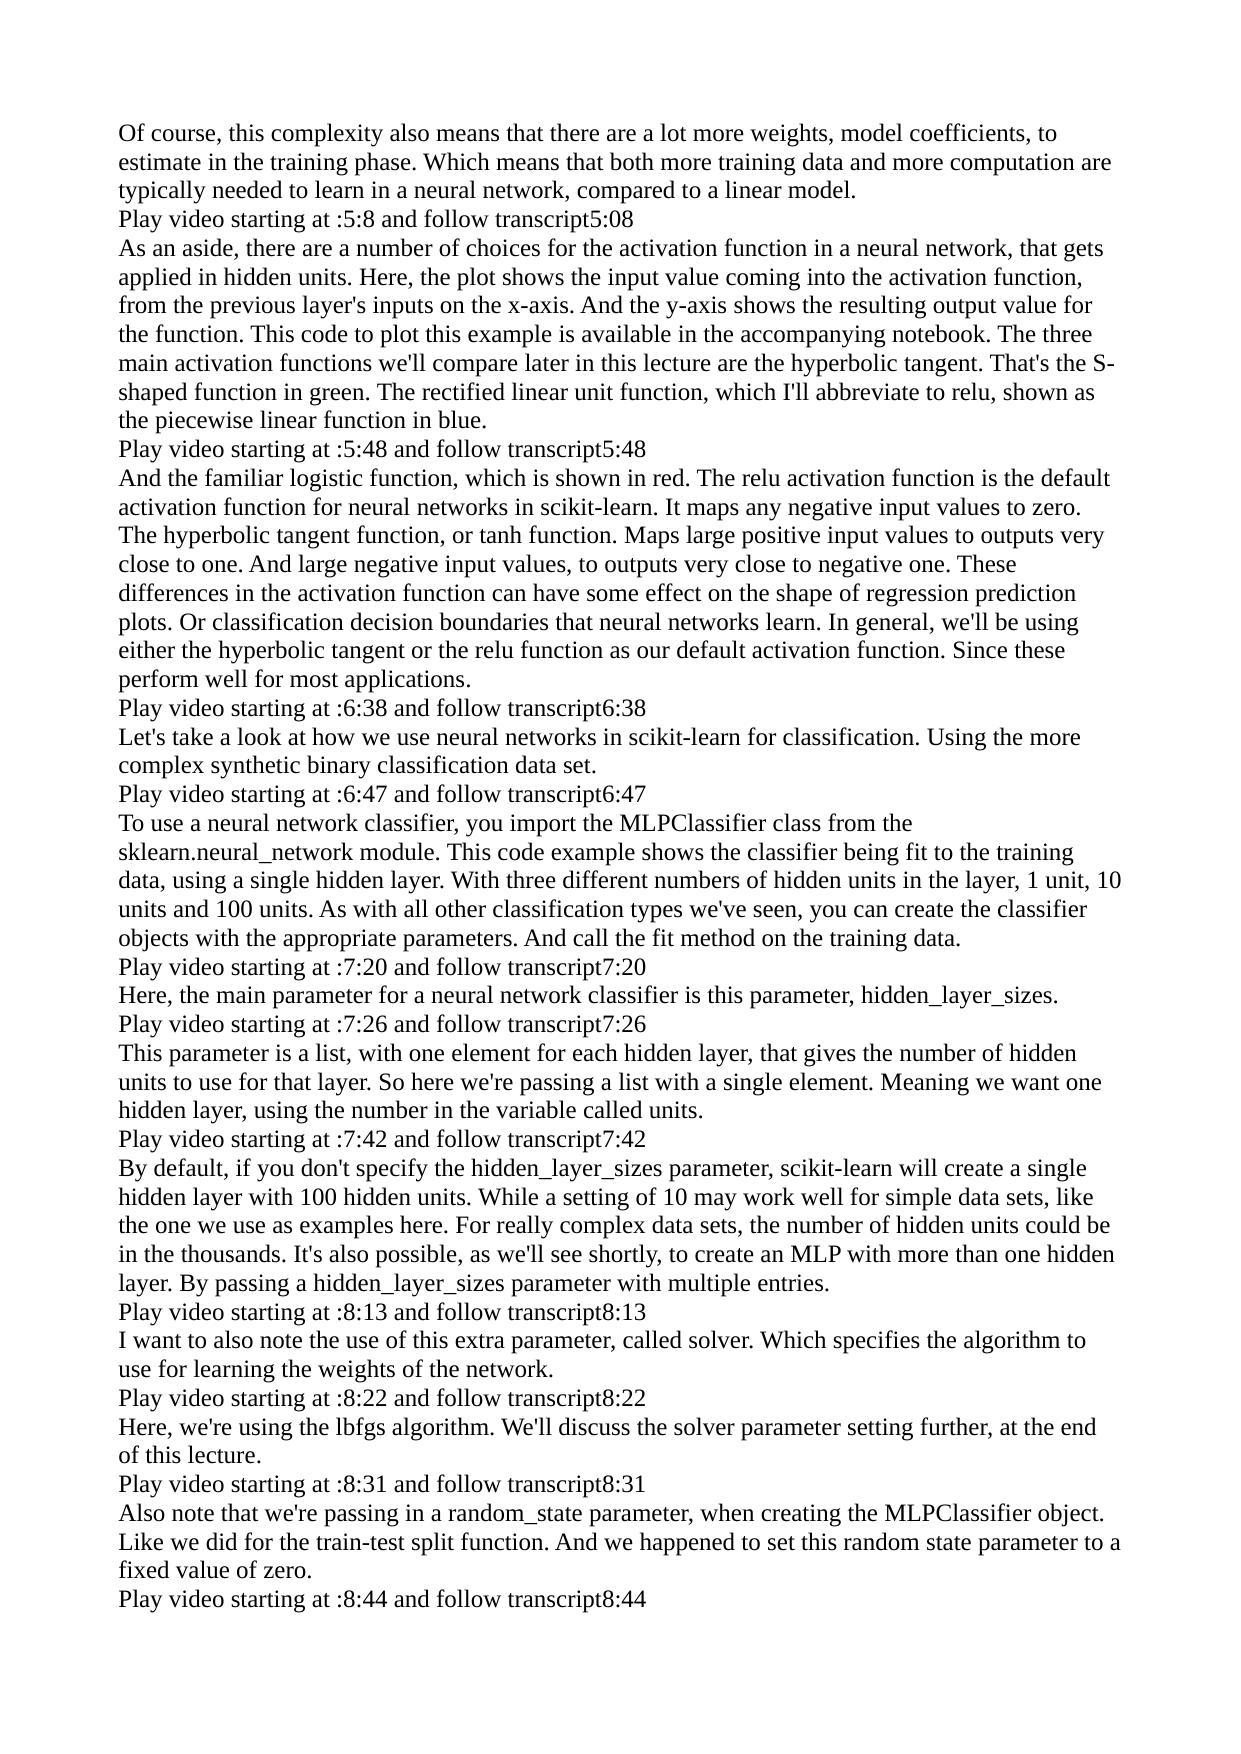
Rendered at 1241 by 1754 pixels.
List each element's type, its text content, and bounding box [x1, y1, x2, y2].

text Here, we're using the lbfgs algorithm. We'll discuss the solver parameter setting further, at the end of this lecture. [118, 1412, 1122, 1469]
text And the familiar logistic function, which is shown in red. The relu activation function is the default activation function for neural networks in scikit-learn. It maps any negative input values to zero. The hyperbolic tangent function, or tanh function. Maps large positive input values to outputs very close to one. And large negative input values, to outputs very close to negative one. These differences in the activation function can have some effect on the shape of regression prediction plots. Or classification decision boundaries that neural networks learn. In general, we'll be using either the hyperbolic tangent or the relu function as our default activation function. Since these perform well for most applications. [118, 463, 1122, 693]
text Play video starting at :6:38 and follow transcript6:38 [118, 693, 1122, 722]
text Play video starting at :7:42 and follow transcript7:42 [118, 1124, 1122, 1153]
text Play video starting at :5:48 and follow transcript5:48 [118, 434, 1122, 463]
text As an aside, there are a number of choices for the activation function in a neural network, that gets applied in hidden units. Here, the plot shows the input value coming into the activation function, from the previous layer's inputs on the x-axis. And the y-axis shows the resulting output value for the function. This code to plot this example is available in the accompanying notebook. The three main activation functions we'll compare later in this lecture are the hyperbolic tangent. That's the S-shaped function in green. The rectified linear unit function, which I'll abbreviate to relu, shown as the piecewise linear function in blue. [118, 233, 1122, 434]
text Play video starting at :5:8 and follow transcript5:08 [118, 204, 1122, 233]
text Play video starting at :8:44 and follow transcript8:44 [118, 1584, 1122, 1613]
text Also note that we're passing in a random_state parameter, when creating the MLPClassifier object. Like we did for the train-test split function. And we happened to set this random state parameter to a fixed value of zero. [118, 1498, 1122, 1584]
text Play video starting at :8:31 and follow transcript8:31 [118, 1469, 1122, 1498]
text Play video starting at :7:20 and follow transcript7:20 [118, 952, 1122, 981]
text To use a neural network classifier, you import the MLPClassifier class from the sklearn.neural_network module. This code example shows the classifier being fit to the training data, using a single hidden layer. With three different numbers of hidden units in the layer, 1 unit, 10 units and 100 units. As with all other classification types we've seen, you can create the classifier objects with the appropriate parameters. And call the fit method on the training data. [118, 808, 1122, 952]
text Play video starting at :8:22 and follow transcript8:22 [118, 1383, 1122, 1412]
text Play video starting at :7:26 and follow transcript7:26 [118, 1009, 1122, 1038]
text Play video starting at :8:13 and follow transcript8:13 [118, 1297, 1122, 1326]
text By default, if you don't specify the hidden_layer_sizes parameter, scikit-learn will create a single hidden layer with 100 hidden units. While a setting of 10 may work well for simple data sets, like the one we use as examples here. For really complex data sets, the number of hidden units could be in the thousands. It's also possible, as we'll see shortly, to create an MLP with more than one hidden layer. By passing a hidden_layer_sizes parameter with multiple entries. [118, 1153, 1122, 1297]
text Let's take a look at how we use neural networks in scikit-learn for classification. Using the more complex synthetic binary classification data set. [118, 722, 1122, 779]
text Of course, this complexity also means that there are a lot more weights, model coefficients, to estimate in the training phase. Which means that both more training data and more computation are typically needed to learn in a neural network, compared to a linear model. [118, 118, 1122, 204]
text This parameter is a list, with one element for each hidden layer, that gives the number of hidden units to use for that layer. So here we're passing a list with a single element. Meaning we want one hidden layer, using the number in the variable called units. [118, 1038, 1122, 1124]
text I want to also note the use of this extra parameter, called solver. Which specifies the algorithm to use for learning the weights of the network. [118, 1326, 1122, 1383]
text Here, the main parameter for a neural network classifier is this parameter, hidden_layer_sizes. [118, 981, 1122, 1009]
text Play video starting at :6:47 and follow transcript6:47 [118, 779, 1122, 808]
